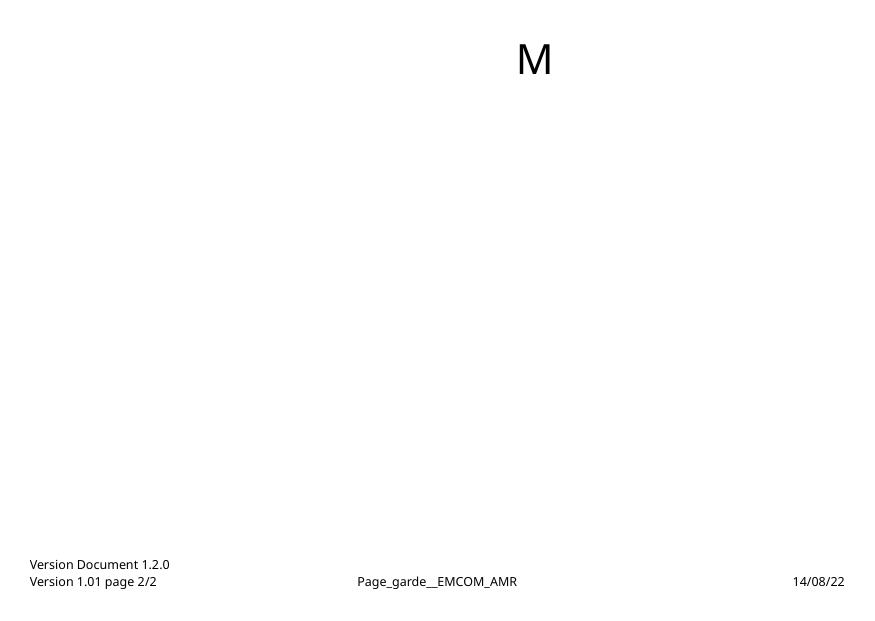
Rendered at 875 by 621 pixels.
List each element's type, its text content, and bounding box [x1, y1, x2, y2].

text M [29, 29, 844, 86]
